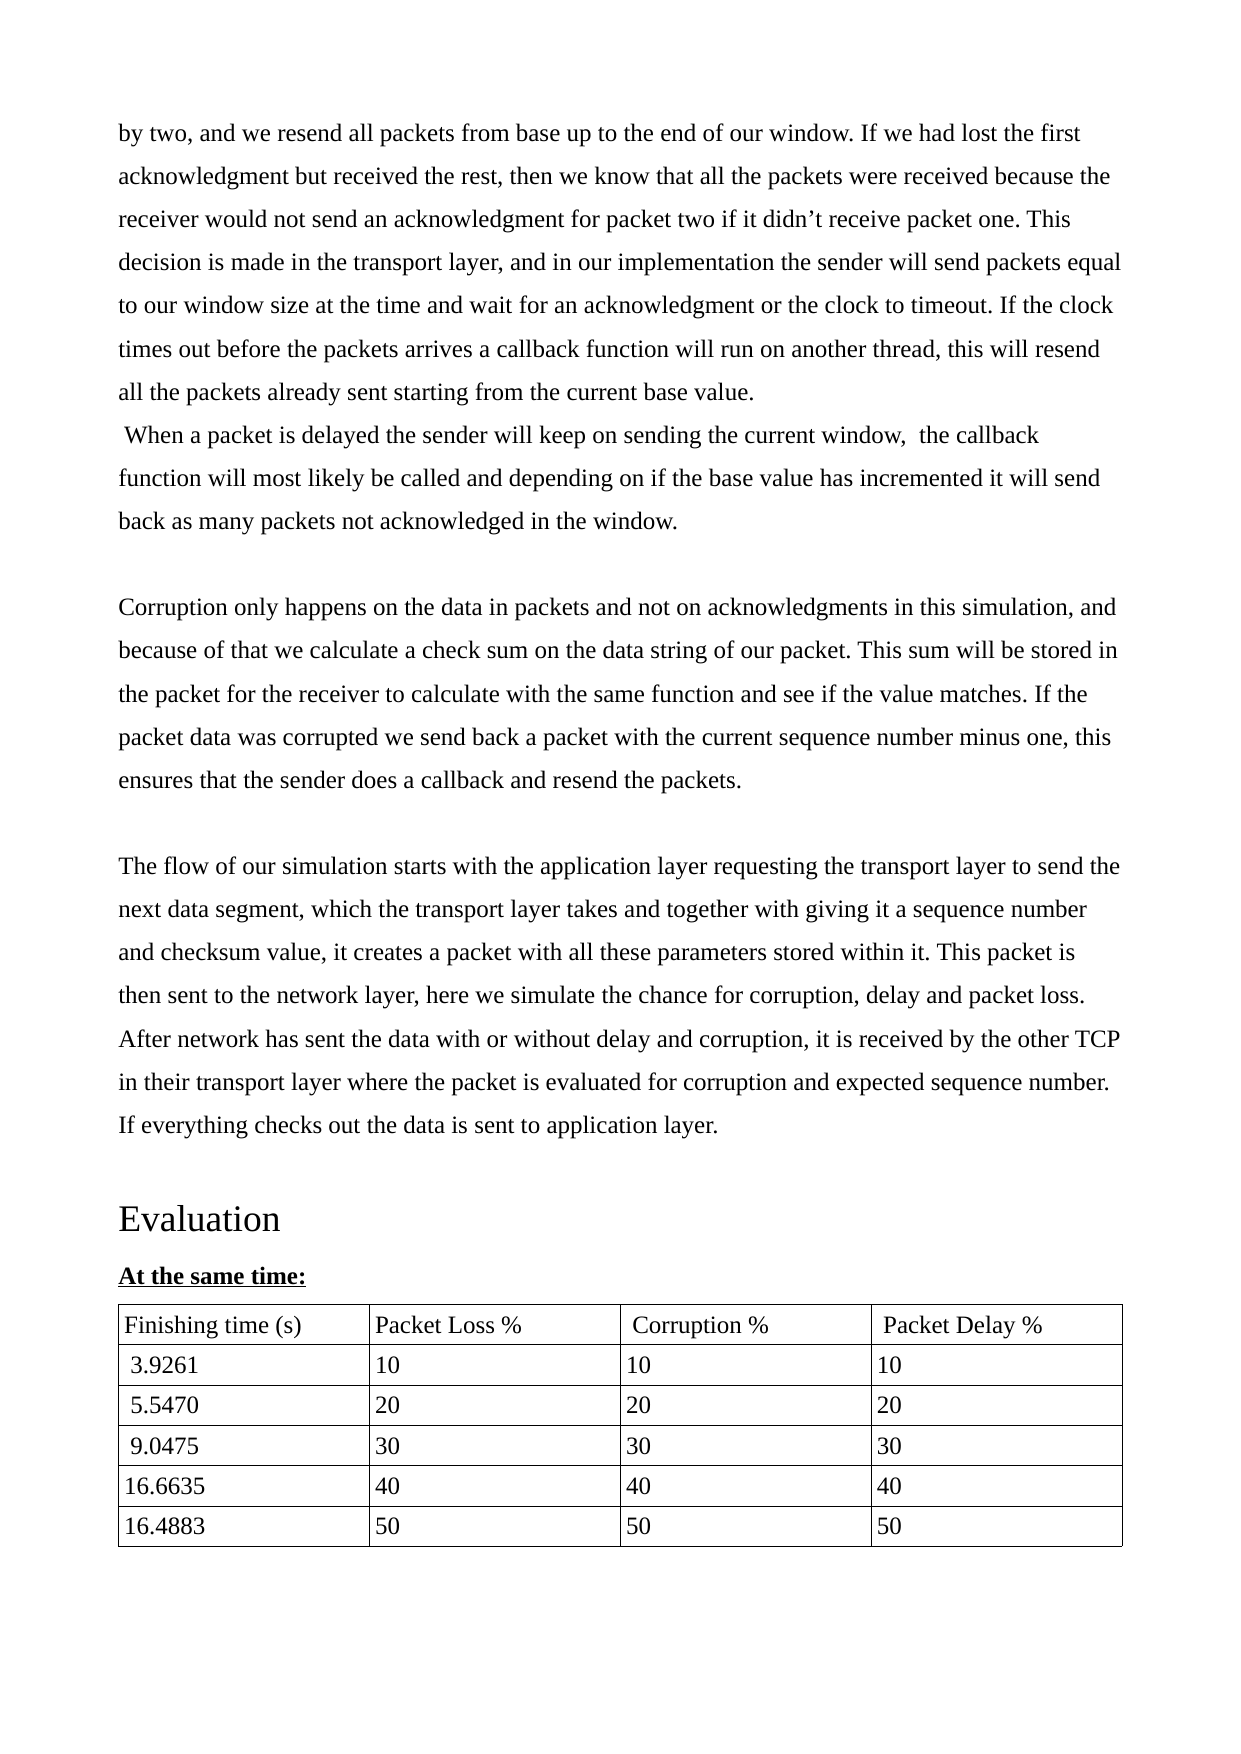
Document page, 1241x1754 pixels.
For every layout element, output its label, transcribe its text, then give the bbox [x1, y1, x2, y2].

text Corruption only happens on the data in packets and not on acknowledgments in this simulation, and because of that we calculate a check sum on the data string of our packet. This sum will be stored in the packet for the receiver to calculate with the same function and see if the value matches. If the packet data was corrupted we send back a packet with the current sequence number minus one, this ensures that the sender does a callback and resend the packets. [118, 592, 1122, 794]
table_cell 50 [872, 1507, 1122, 1546]
table_cell 30 [872, 1426, 1122, 1465]
table_cell 20 [621, 1386, 871, 1425]
table_cell 10 [370, 1345, 620, 1385]
table_cell 40 [370, 1466, 620, 1506]
table_cell 30 [370, 1426, 620, 1465]
table_cell 20 [872, 1386, 1122, 1425]
text Evaluation [118, 1196, 1122, 1239]
table_cell 20 [370, 1386, 620, 1425]
table_cell 30 [621, 1426, 871, 1465]
table_cell 9.0475 [119, 1426, 369, 1465]
table_cell 40 [621, 1466, 871, 1506]
table_header Finishing time (s) [119, 1305, 369, 1344]
text When a packet is delayed the sender will keep on sending the current window, the callback function will most likely be called and depending on if the base value has incremented it will send back as many packets not acknowledged in the window. [118, 420, 1122, 535]
table_cell 40 [872, 1466, 1122, 1506]
table_cell 50 [370, 1507, 620, 1546]
table_header Packet Loss % [370, 1305, 620, 1344]
table_cell 10 [621, 1345, 871, 1385]
table_cell 50 [621, 1507, 871, 1546]
text The flow of our simulation starts with the application layer requesting the transport layer to send the next data segment, which the transport layer takes and together with giving it a sequence number and checksum value, it creates a packet with all these parameters stored within it. This packet is then sent to the network layer, here we simulate the chance for corruption, delay and packet loss. After network has sent the data with or without delay and corruption, it is received by the other TCP in their transport layer where the packet is evaluated for corruption and expected sequence number. If everything checks out the data is sent to application layer. [118, 851, 1122, 1139]
table_cell 3.9261 [119, 1345, 369, 1385]
text At the same time: [118, 1261, 1122, 1290]
table_cell 10 [872, 1345, 1122, 1385]
table_cell 16.6635 [119, 1466, 369, 1506]
text by two, and we resend all packets from base up to the end of our window. If we had lost the first acknowledgment but received the rest, then we know that all the packets were received because the receiver would not send an acknowledgment for packet two if it didn’t receive packet one. This decision is made in the transport layer, and in our implementation the sender will send packets equal to our window size at the time and wait for an acknowledgment or the clock to timeout. If the clock times out before the packets arrives a callback function will run on another thread, this will resend all the packets already sent starting from the current base value. [118, 118, 1122, 406]
table_header Packet Delay % [872, 1305, 1122, 1344]
table_cell 16.4883 [119, 1507, 369, 1546]
table_header Corruption % [621, 1305, 871, 1344]
table_cell 5.5470 [119, 1386, 369, 1425]
